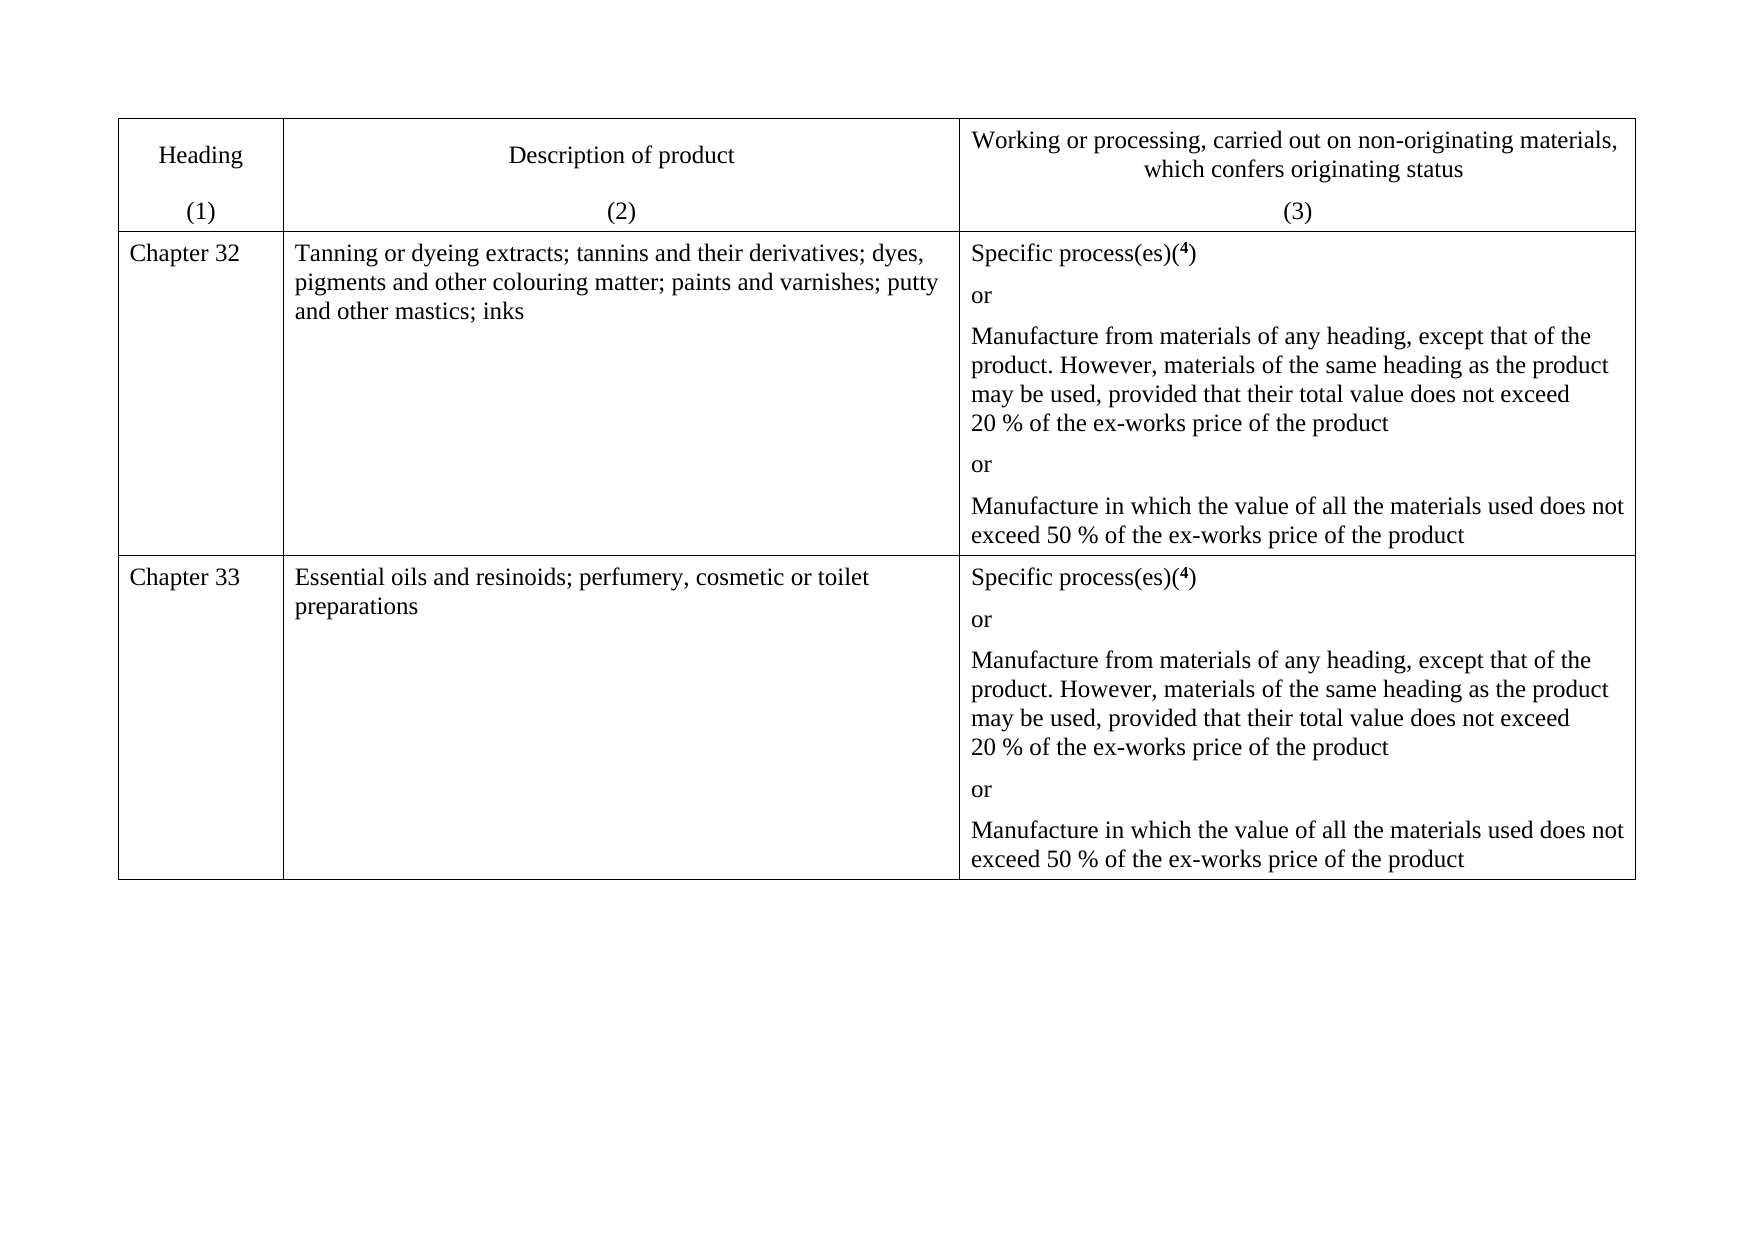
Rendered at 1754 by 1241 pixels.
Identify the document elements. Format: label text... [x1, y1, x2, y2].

table_header Working or processing, carried out on non‑originating materials, which confers originating status [960, 119, 1635, 189]
table_header Description of product [284, 119, 959, 189]
table_cell Specific process(es)(4) or Manufacture from materials of any heading, except that of the product. However, materials of the same heading as the product may be used, provided that their total value does not exceed 20 % of the ex-works price of the product or Manufacture in which the value of all the materials used does not exceed 50 % of the ex-works price of the product [960, 556, 1635, 879]
table_cell Tanning or dyeing extracts; tannins and their derivatives; dyes, pigments and other colouring matter; paints and varnishes; putty and other mastics; inks [284, 232, 959, 555]
table_cell Chapter 33 [119, 556, 283, 879]
table_cell (1) [119, 190, 283, 231]
table_cell (3) [960, 190, 1635, 231]
table_header Heading [119, 119, 283, 189]
table_cell (2) [284, 190, 959, 231]
table_cell Essential oils and resinoids; perfumery, cosmetic or toilet preparations [284, 556, 959, 879]
table_cell Chapter 32 [119, 232, 283, 555]
table_cell Specific process(es)(4) or Manufacture from materials of any heading, except that of the product. However, materials of the same heading as the product may be used, provided that their total value does not exceed 20 % of the ex-works price of the product or Manufacture in which the value of all the materials used does not exceed 50 % of the ex-works price of the product [960, 232, 1635, 555]
